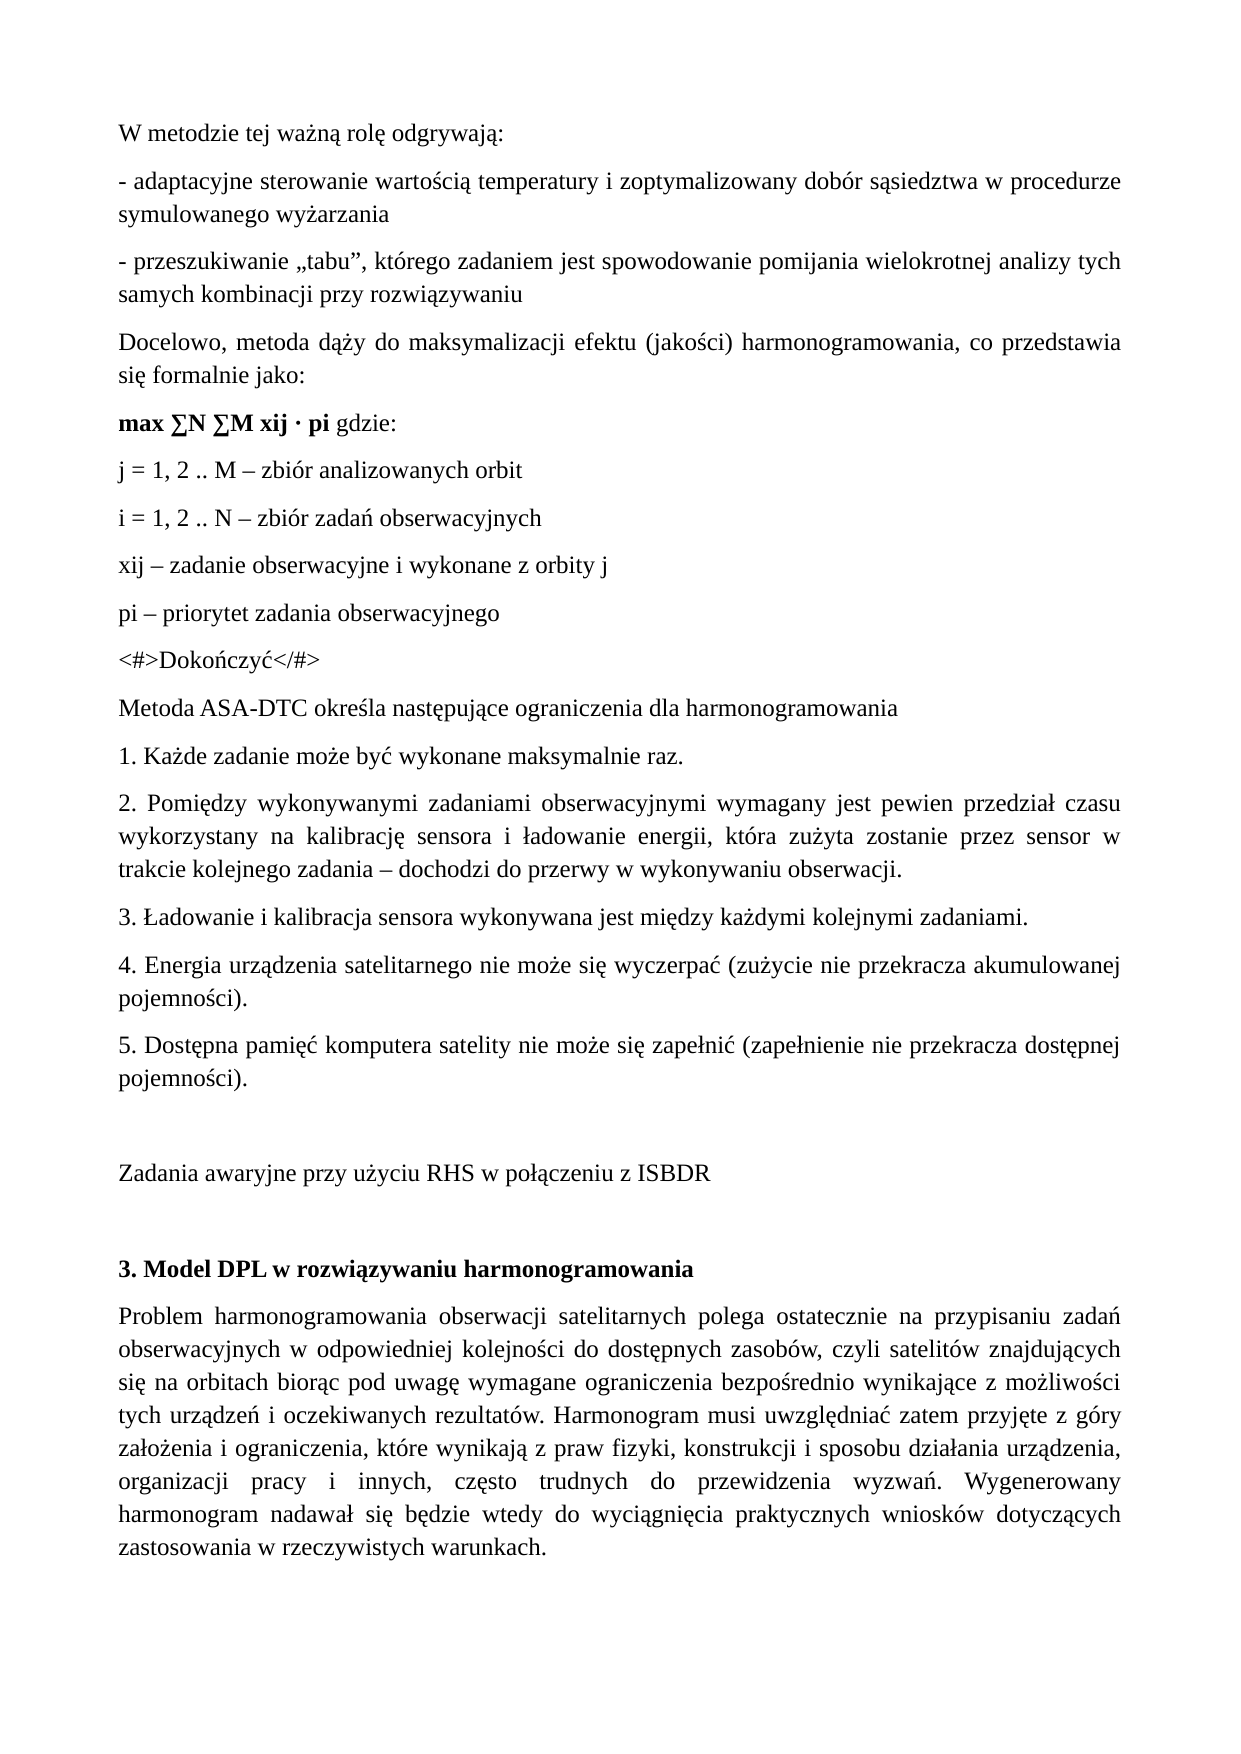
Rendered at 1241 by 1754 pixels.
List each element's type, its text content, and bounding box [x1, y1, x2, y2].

text - adaptacyjne sterowanie wartością temperatury i zoptymalizowany dobór sąsiedztwa w procedurze symulowanego wyżarzania [118, 166, 1122, 227]
text - przeszukiwanie „tabu”, którego zadaniem jest spowodowanie pomijania wielokrotnej analizy tych samych kombinacji przy rozwiązywaniu [118, 246, 1122, 308]
text 5. Dostępna pamięć komputera satelity nie może się zapełnić (zapełnienie nie przekracza dostępnej pojemności). [118, 1030, 1122, 1092]
text 3. Model DPL w rozwiązywaniu harmonogramowania [118, 1254, 1122, 1282]
text W metodzie tej ważną rolę odgrywają: [118, 118, 1122, 147]
text Zadania awaryjne przy użyciu RHS w połączeniu z ISBDR [118, 1158, 1122, 1187]
text 2. Pomiędzy wykonywanymi zadaniami obserwacyjnymi wymagany jest pewien przedział czasu wykorzystany na kalibrację sensora i ładowanie energii, która zużyta zostanie przez sensor w trakcie kolejnego zadania – dochodzi do przerwy w wykonywaniu obserwacji. [118, 788, 1122, 883]
text j = 1, 2 .. M – zbiór analizowanych orbit [118, 455, 1122, 484]
text 3. Ładowanie i kalibracja sensora wykonywana jest między każdymi kolejnymi zadaniami. [118, 902, 1122, 931]
text 1. Każde zadanie może być wykonane maksymalnie raz. [118, 741, 1122, 769]
text Docelowo, metoda dąży do maksymalizacji efektu (jakości) harmonogramowania, co przedstawia się formalnie jako: [118, 327, 1122, 389]
text xij – zadanie obserwacyjne i wykonane z orbity j [118, 550, 1122, 579]
text <#>Dokończyć</#> [118, 646, 1122, 674]
text i = 1, 2 .. N – zbiór zadań obserwacyjnych [118, 503, 1122, 532]
text 4. Energia urządzenia satelitarnego nie może się wyczerpać (zużycie nie przekracza akumulowanej pojemności). [118, 950, 1122, 1011]
text Metoda ASA-DTC określa następujące ograniczenia dla harmonogramowania [118, 693, 1122, 722]
text pi – priorytet zadania obserwacyjnego [118, 598, 1122, 627]
text max ∑N ∑M xij · pi gdzie: [118, 408, 1122, 436]
text Problem harmonogramowania obserwacji satelitarnych polega ostatecznie na przypisaniu zadań obserwacyjnych w odpowiedniej kolejności do dostępnych zasobów, czyli satelitów znajdujących się na orbitach biorąc pod uwagę wymagane ograniczenia bezpośrednio wynikające z możliwości tych urządzeń i oczekiwanych rezultatów. Harmonogram musi uwzględniać zatem przyjęte z góry założenia i ograniczenia, które wynikają z praw fizyki, konstrukcji i sposobu działania urządzenia, organizacji pracy i innych, często trudnych do przewidzenia wyzwań. Wygenerowany harmonogram nadawał się będzie wtedy do wyciągnięcia praktycznych wniosków dotyczących zastosowania w rzeczywistych warunkach. [118, 1301, 1122, 1561]
